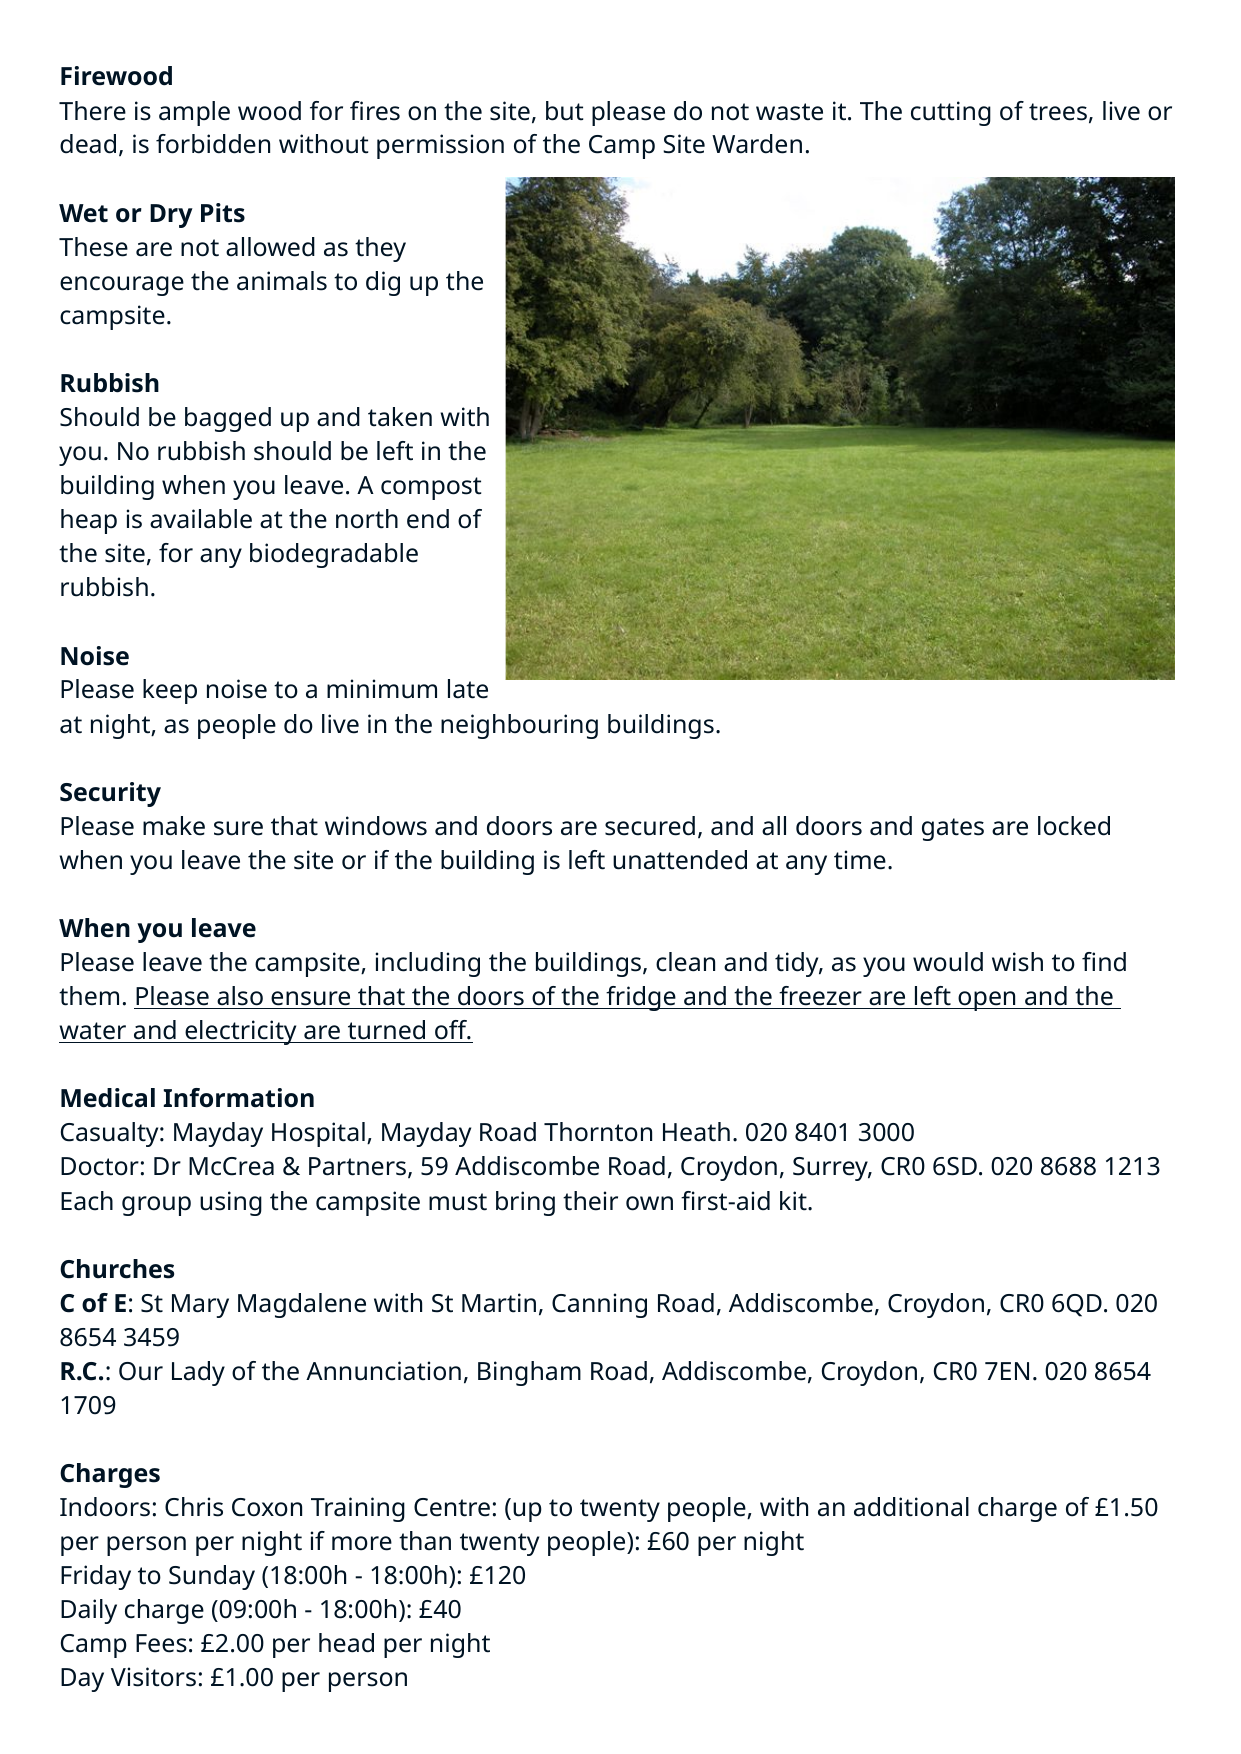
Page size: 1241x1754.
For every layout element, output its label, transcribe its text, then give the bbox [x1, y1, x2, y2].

text [1175, 638, 1181, 672]
text Please leave the campsite, including the buildings, clean and tidy, as you would wish to find them. Please also ensure that the doors of the fridge and the freezer are left open and the water and electricity are turned off. [59, 945, 1181, 1047]
text Firewood [59, 59, 1181, 93]
text Wet or Dry Pits [59, 195, 505, 229]
text Doctor: Dr McCrea & Partners, 59 Addiscombe Road, Croydon, Surrey, CR0 6SD. 020 8688 1213 [59, 1149, 1181, 1183]
text When you leave [59, 911, 1181, 945]
text Medical Information [59, 1081, 1181, 1115]
text Please keep noise to a minimum late at night, as people do live in the neighbouring buildings. [59, 672, 1181, 740]
text Daily charge (09:00h - 18:00h): £40 [59, 1592, 1181, 1626]
text Camp Fees: £2.00 per head per night [59, 1626, 1181, 1660]
text Churches [59, 1251, 1181, 1285]
text R.C.: Our Lady of the Annunciation, Bingham Road, Addiscombe, Croydon, CR0 7EN. 020 8654 1709 [59, 1353, 1181, 1422]
text Should be bagged up and taken with you. No rubbish should be left in the building when you leave. A compost heap is available at the north end of the site, for any biodegradable rubbish. [59, 400, 505, 604]
text Casualty: Mayday Hospital, Mayday Road Thornton Heath. 020 8401 3000 [59, 1115, 1181, 1149]
text These are not allowed as they encourage the animals to dig up the campsite. [59, 229, 505, 332]
text Noise [59, 638, 505, 672]
text There is ample wood for fires on the site, but please do not waste it. The cutting of trees, live or dead, is forbidden without permission of the Camp Site Warden. [59, 93, 1181, 161]
text [1175, 366, 1181, 400]
text Day Visitors: £1.00 per person [59, 1660, 1181, 1694]
text Each group using the campsite must bring their own first-aid kit. [59, 1183, 1181, 1217]
text Indoors: Chris Coxon Training Centre: (up to twenty people, with an additional charge of £1.50 per person per night if more than twenty people): £60 per night [59, 1490, 1181, 1558]
text C of E: St Mary Magdalene with St Martin, Canning Road, Addiscombe, Croydon, CR0 6QD. 020 8654 3459 [59, 1285, 1181, 1353]
text Please make sure that windows and doors are secured, and all doors and gates are locked when you leave the site or if the building is left unattended at any time. [59, 808, 1181, 877]
picture [505, 177, 1175, 680]
text Security [59, 774, 1181, 808]
text Friday to Sunday (18:00h - 18:00h): £120 [59, 1558, 1181, 1592]
text Charges [59, 1456, 1181, 1490]
text Rubbish [59, 366, 505, 400]
